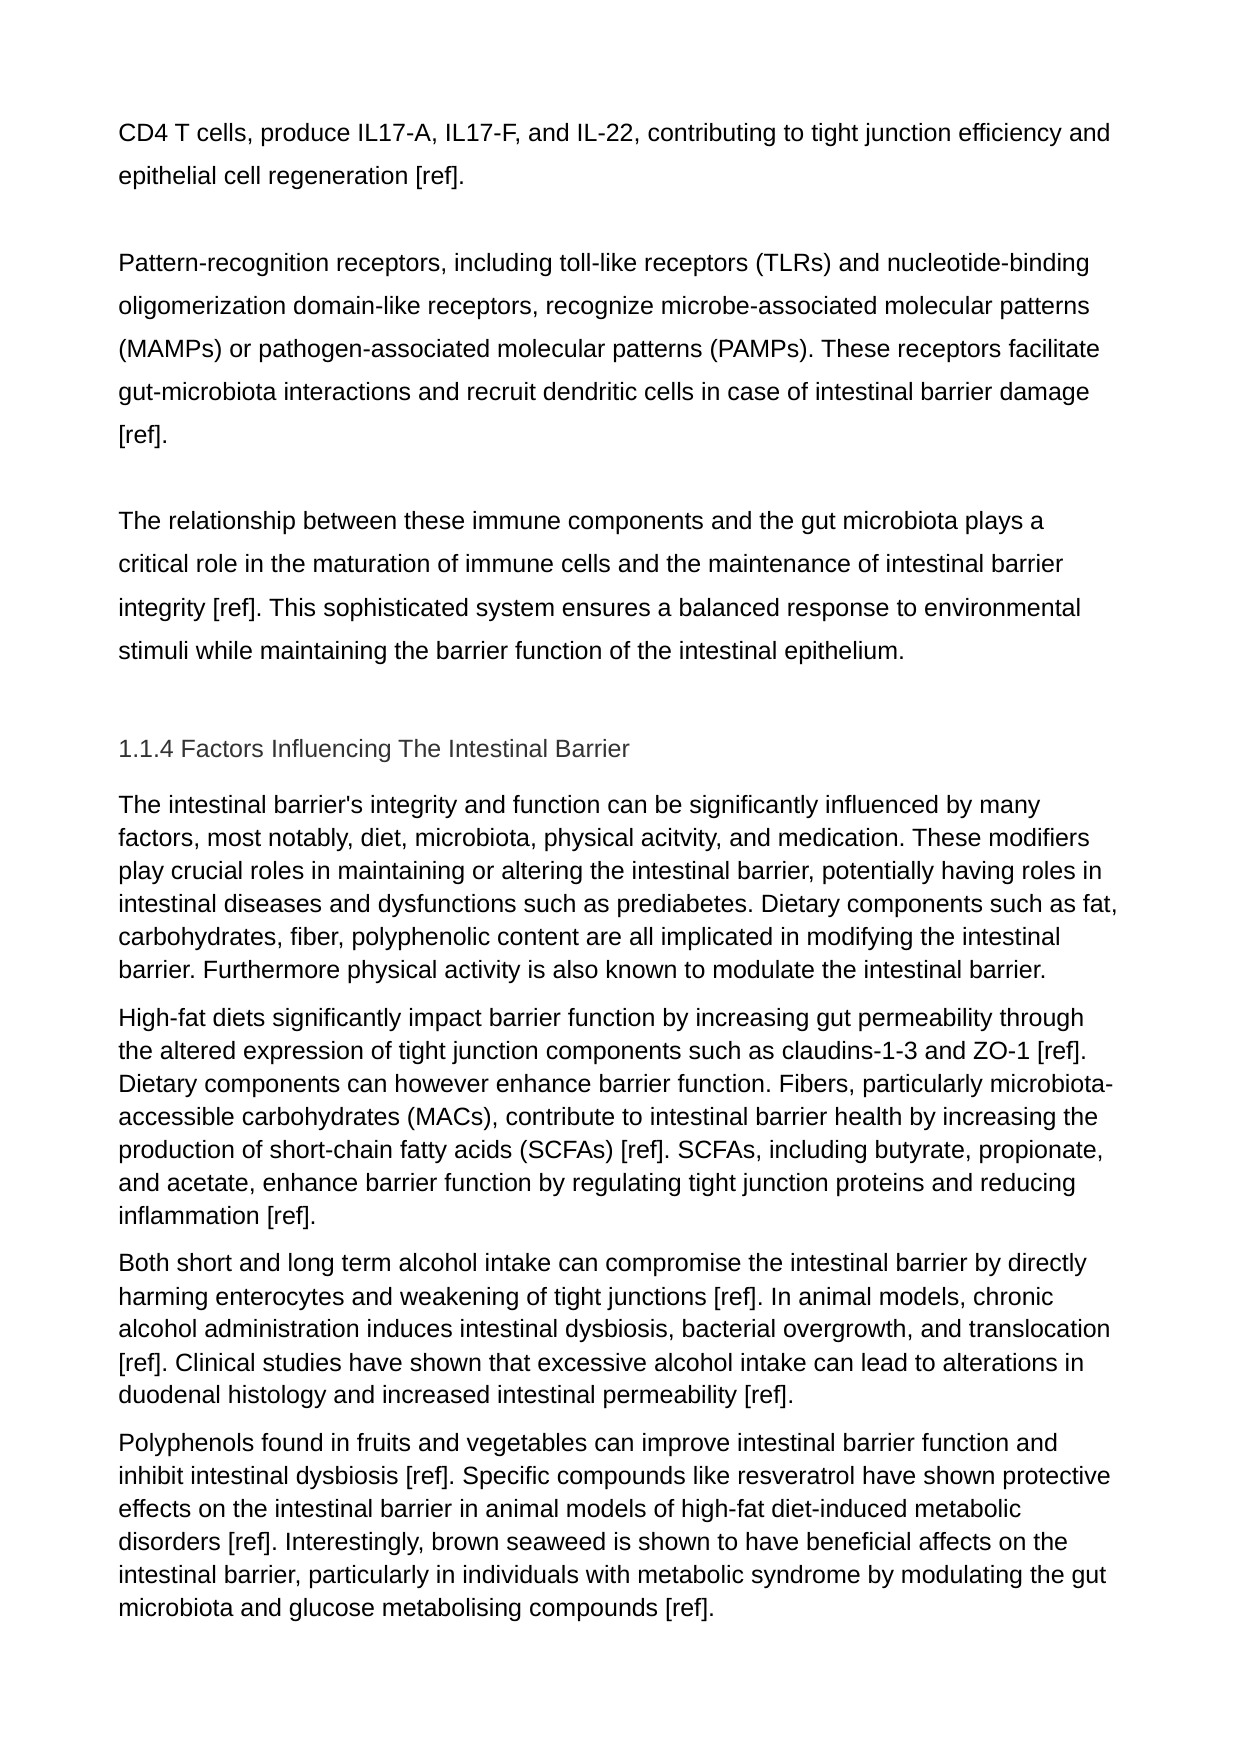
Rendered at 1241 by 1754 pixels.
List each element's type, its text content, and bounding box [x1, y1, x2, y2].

text Both short and long term alcohol intake can compromise the intestinal barrier by directly harming enterocytes and weakening of tight junctions [ref]. In animal models, chronic alcohol administration induces intestinal dysbiosis, bacterial overgrowth, and translocation [ref]. Clinical studies have shown that excessive alcohol intake can lead to alterations in duodenal histology and increased intestinal permeability [ref]. [118, 1248, 1122, 1409]
text CD4 T cells, produce IL17-A, IL17-F, and IL-22, contributing to tight junction efficiency and epithelial cell regeneration [ref]. [118, 118, 1122, 190]
subtitle 1.1.4 Factors Influencing The Intestinal Barrier [118, 734, 1122, 763]
text Pattern-recognition receptors, including toll-like receptors (TLRs) and nucleotide-binding oligomerization domain-like receptors, recognize microbe-associated molecular patterns (MAMPs) or pathogen-associated molecular patterns (PAMPs). These receptors facilitate gut-microbiota interactions and recruit dendritic cells in case of intestinal barrier damage [ref]. [118, 247, 1122, 449]
text Polyphenols found in fruits and vegetables can improve intestinal barrier function and inhibit intestinal dysbiosis [ref]. Specific compounds like resveratrol have shown protective effects on the intestinal barrier in animal models of high-fat diet-induced metabolic disorders [ref]. Interestingly, brown seaweed is shown to have beneficial affects on the intestinal barrier, particularly in individuals with metabolic syndrome by modulating the gut microbiota and glucose metabolising compounds [ref]. [118, 1428, 1122, 1622]
text High-fat diets significantly impact barrier function by increasing gut permeability through the altered expression of tight junction components such as claudins-1-3 and ZO-1 [ref]. Dietary components can however enhance barrier function. Fibers, particularly microbiota-accessible carbohydrates (MACs), contribute to intestinal barrier health by increasing the production of short-chain fatty acids (SCFAs) [ref]. SCFAs, including butyrate, propionate, and acetate, enhance barrier function by regulating tight junction proteins and reducing inflammation [ref]. [118, 1003, 1122, 1229]
text The relationship between these immune components and the gut microbiota plays a critical role in the maturation of immune cells and the maintenance of intestinal barrier integrity [ref]. This sophisticated system ensures a balanced response to environmental stimuli while maintaining the barrier function of the intestinal epithelium. [118, 506, 1122, 664]
text The intestinal barrier's integrity and function can be significantly influenced by many factors, most notably, diet, microbiota, physical acitvity, and medication. These modifiers play crucial roles in maintaining or altering the intestinal barrier, potentially having roles in intestinal diseases and dysfunctions such as prediabetes. Dietary components such as fat, carbohydrates, fiber, polyphenolic content are all implicated in modifying the intestinal barrier. Furthermore physical activity is also known to modulate the intestinal barrier. [118, 790, 1122, 984]
